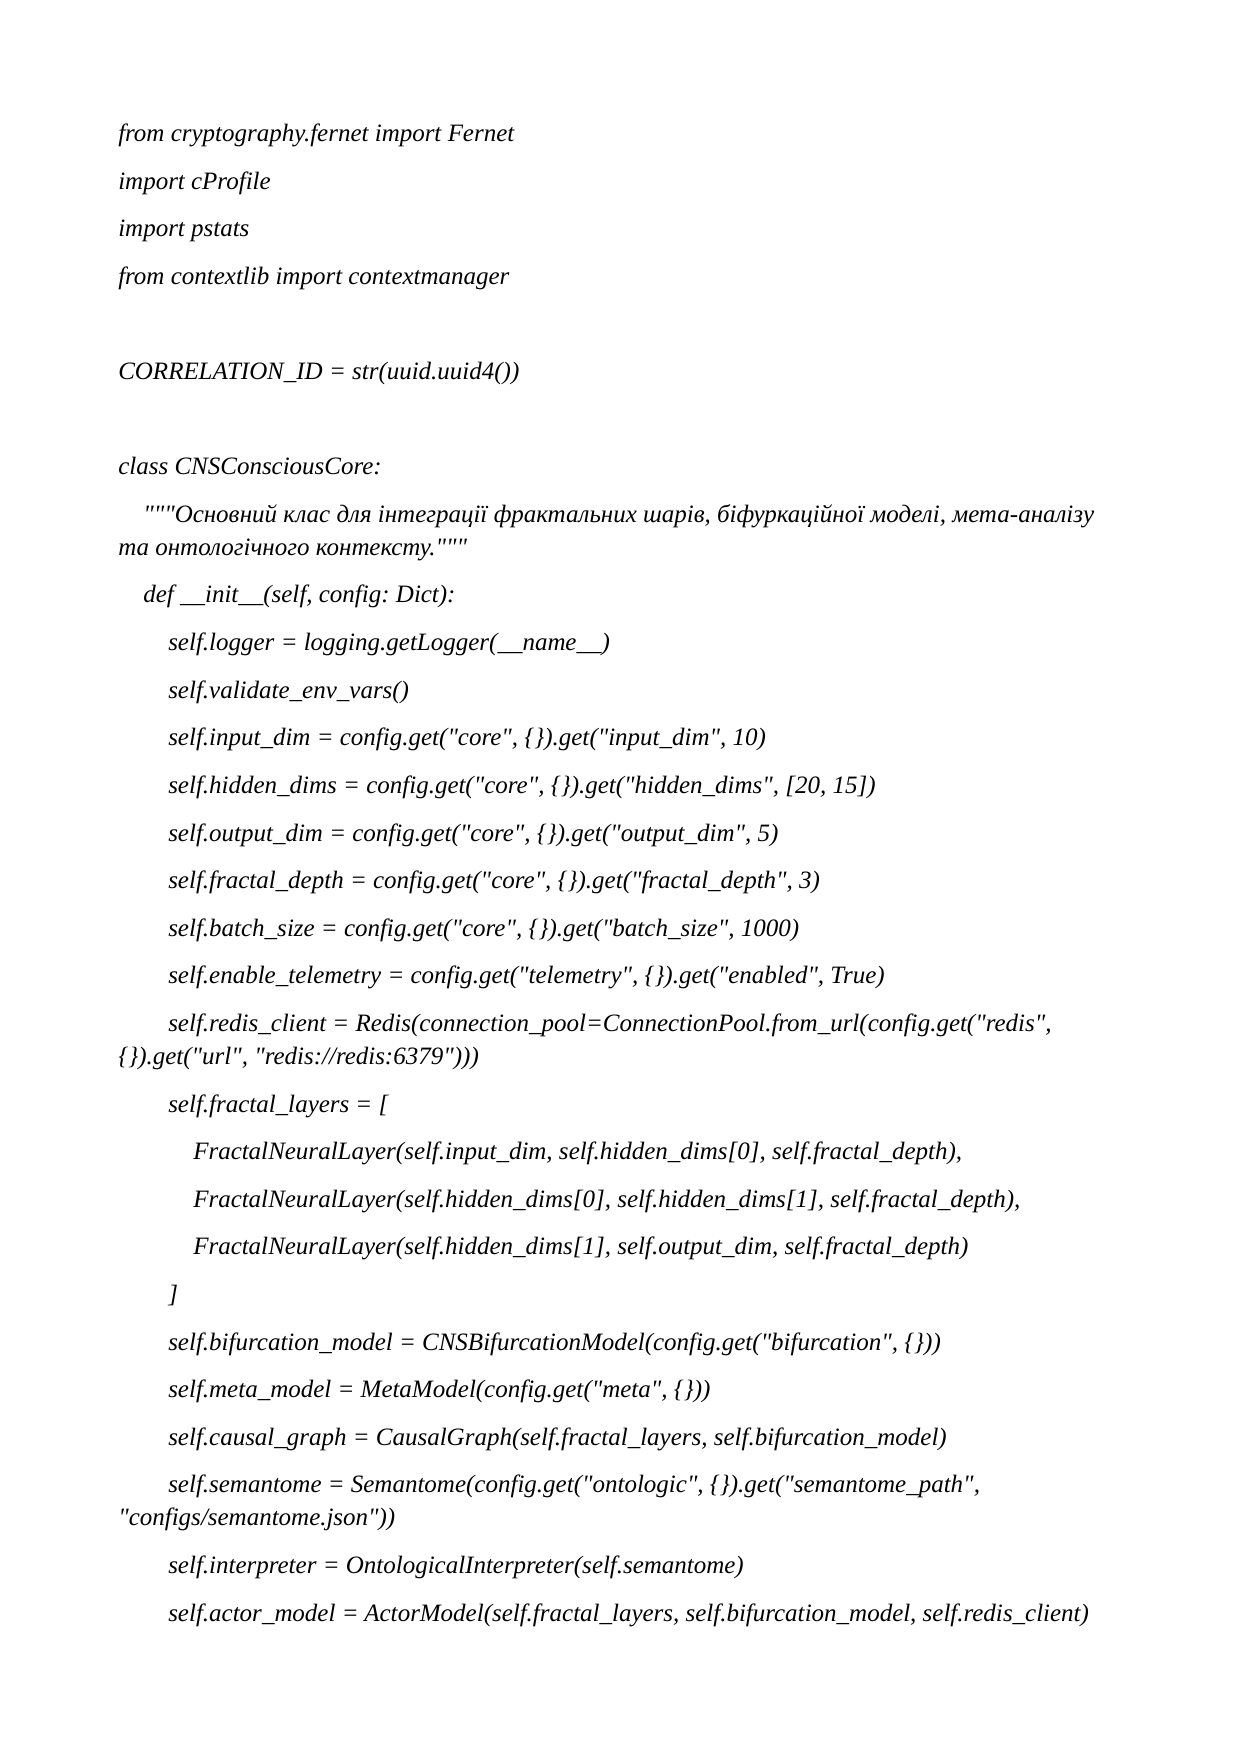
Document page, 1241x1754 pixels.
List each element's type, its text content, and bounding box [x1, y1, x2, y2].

text def __init__(self, config: Dict): [118, 579, 1122, 608]
text FractalNeuralLayer(self.hidden_dims[0], self.hidden_dims[1], self.fractal_depth), [118, 1184, 1122, 1213]
text self.batch_size = config.get("core", {}).get("batch_size", 1000) [118, 913, 1122, 942]
text self.hidden_dims = config.get("core", {}).get("hidden_dims", [20, 15]) [118, 770, 1122, 799]
text self.causal_graph = CausalGraph(self.fractal_layers, self.bifurcation_model) [118, 1422, 1122, 1451]
text self.fractal_depth = config.get("core", {}).get("fractal_depth", 3) [118, 865, 1122, 894]
text self.redis_client = Redis(connection_pool=ConnectionPool.from_url(config.get("redis", {}).get("url", "redis://redis:6379"))) [118, 1008, 1122, 1070]
text ] [118, 1279, 1122, 1308]
text self.interpreter = OntologicalInterpreter(self.semantome) [118, 1550, 1122, 1579]
text self.output_dim = config.get("core", {}).get("output_dim", 5) [118, 818, 1122, 846]
text FractalNeuralLayer(self.input_dim, self.hidden_dims[0], self.fractal_depth), [118, 1136, 1122, 1165]
text self.actor_model = ActorModel(self.fractal_layers, self.bifurcation_model, self.redis_client) [118, 1598, 1122, 1626]
text self.bifurcation_model = CNSBifurcationModel(config.get("bifurcation", {})) [118, 1327, 1122, 1355]
text self.logger = logging.getLogger(__name__) [118, 627, 1122, 656]
text self.semantome = Semantome(config.get("ontologic", {}).get("semantome_path", "configs/semantome.json")) [118, 1469, 1122, 1531]
text import cProfile [118, 166, 1122, 194]
text self.meta_model = MetaModel(config.get("meta", {})) [118, 1374, 1122, 1403]
text from cryptography.fernet import Fernet [118, 118, 1122, 147]
text self.enable_telemetry = config.get("telemetry", {}).get("enabled", True) [118, 960, 1122, 989]
text class CNSConsciousCore: [118, 451, 1122, 480]
text CORRELATION_ID = str(uuid.uuid4()) [118, 356, 1122, 385]
text from contextlib import contextmanager [118, 261, 1122, 290]
text import pstats [118, 213, 1122, 242]
text """Основний клас для інтеграції фрактальних шарів, біфуркаційної моделі, мета-аналізу та онтологічного контексту.""" [118, 499, 1122, 561]
text self.fractal_layers = [ [118, 1089, 1122, 1117]
text self.input_dim = config.get("core", {}).get("input_dim", 10) [118, 722, 1122, 751]
text FractalNeuralLayer(self.hidden_dims[1], self.output_dim, self.fractal_depth) [118, 1231, 1122, 1260]
text self.validate_env_vars() [118, 675, 1122, 703]
